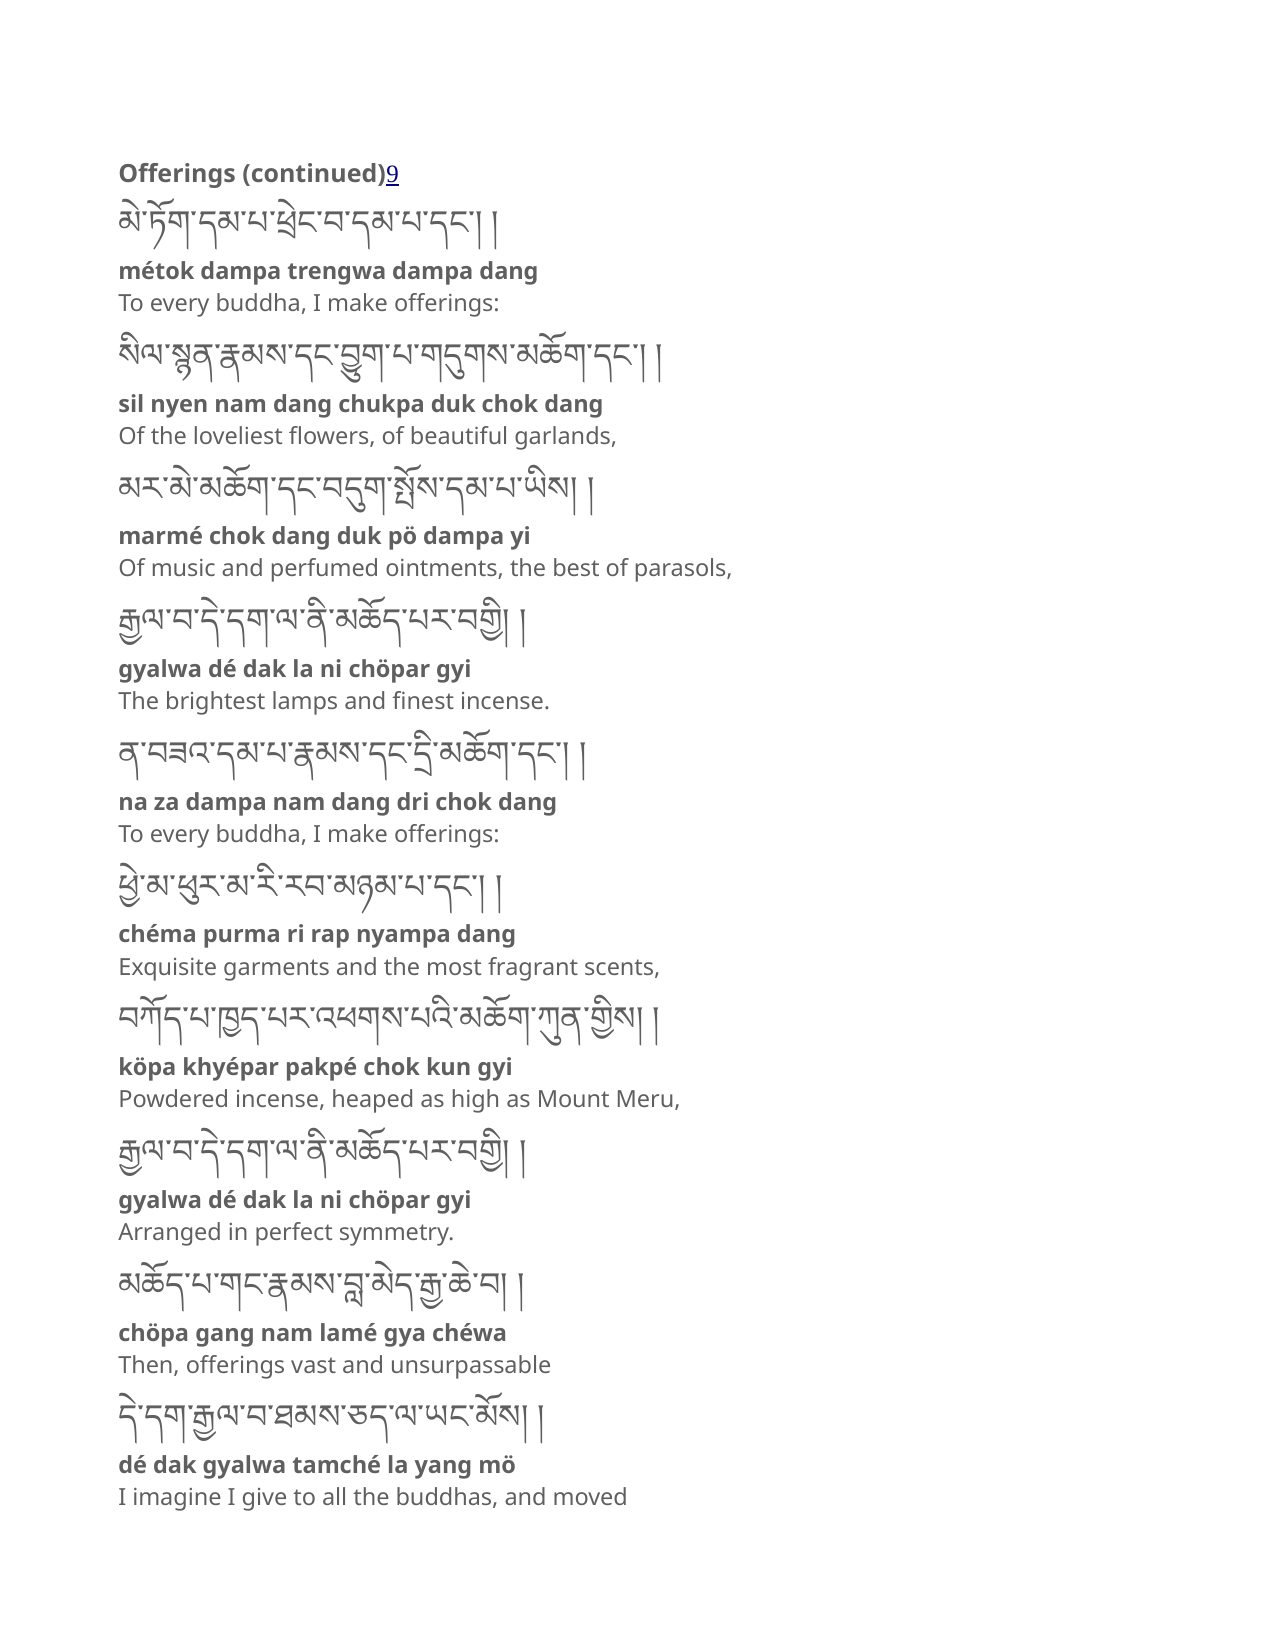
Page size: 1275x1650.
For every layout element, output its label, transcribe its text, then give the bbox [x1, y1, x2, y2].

text To every buddha, I make offerings: [118, 286, 1157, 318]
text na za dampa nam dang dri chok dang [118, 785, 1157, 817]
text métok dampa trengwa dampa dang [118, 254, 1157, 286]
text gyalwa dé dak la ni chöpar gyi [118, 652, 1157, 684]
text Arranged in perfect symmetry. [118, 1215, 1157, 1247]
text བཀོད་པ་ཁྱད་པར་འཕགས་པའི་མཆོག་ཀུན་གྱིས། ། [118, 994, 1157, 1044]
text Of music and perfumed ointments, the best of parasols, [118, 552, 1157, 584]
text རྒྱལ་བ་དེ་དག་ལ་ནི་མཆོད་པར་བགྱི། ། [118, 596, 1157, 646]
text dé dak gyalwa tamché la yang mö [118, 1449, 1157, 1481]
text Exquisite garments and the most fragrant scents, [118, 950, 1157, 982]
text marmé chok dang duk pö dampa yi [118, 520, 1157, 552]
text ཕྱེ་མ་ཕུར་མ་རི་རབ་མཉམ་པ་དང་། ། [118, 862, 1157, 912]
text köpa khyépar pakpé chok kun gyi [118, 1051, 1157, 1082]
text མེ་ཏོག་དམ་པ་ཕྲེང་བ་དམ་པ་དང་། ། [118, 198, 1157, 248]
text མཆོད་པ་གང་རྣམས་བླ་མེད་རྒྱ་ཆེ་བ། ། [118, 1260, 1157, 1310]
text chéma purma ri rap nyampa dang [118, 918, 1157, 950]
text སིལ་སྙན་རྣམས་དང་བྱུག་པ་གདུགས་མཆོག་དང་། ། [118, 331, 1157, 381]
text རྒྱལ་བ་དེ་དག་ལ་ནི་མཆོད་པར་བགྱི། ། [118, 1127, 1157, 1177]
text དེ་དག་རྒྱལ་བ་ཐམས་ཅད་ལ་ཡང་མོས། ། [118, 1392, 1157, 1442]
text chöpa gang nam lamé gya chéwa [118, 1316, 1157, 1348]
text The brightest lamps and finest incense. [118, 684, 1157, 716]
text ན་བཟའ་དམ་པ་རྣམས་དང་དྲི་མཆོག་དང་། ། [118, 729, 1157, 779]
text Powdered incense, heaped as high as Mount Meru, [118, 1082, 1157, 1114]
text I imagine I give to all the buddhas, and moved [118, 1481, 1157, 1513]
text Offerings (continued)9 [118, 156, 1157, 190]
text gyalwa dé dak la ni chöpar gyi [118, 1183, 1157, 1215]
text Then, offerings vast and unsurpassable [118, 1348, 1157, 1380]
text Of the loveliest flowers, of beautiful garlands, [118, 419, 1157, 451]
text sil nyen nam dang chukpa duk chok dang [118, 387, 1157, 419]
text To every buddha, I make offerings: [118, 817, 1157, 849]
text མར་མེ་མཆོག་དང་བདུག་སྤོས་དམ་པ་ཡིས། ། [118, 463, 1157, 513]
